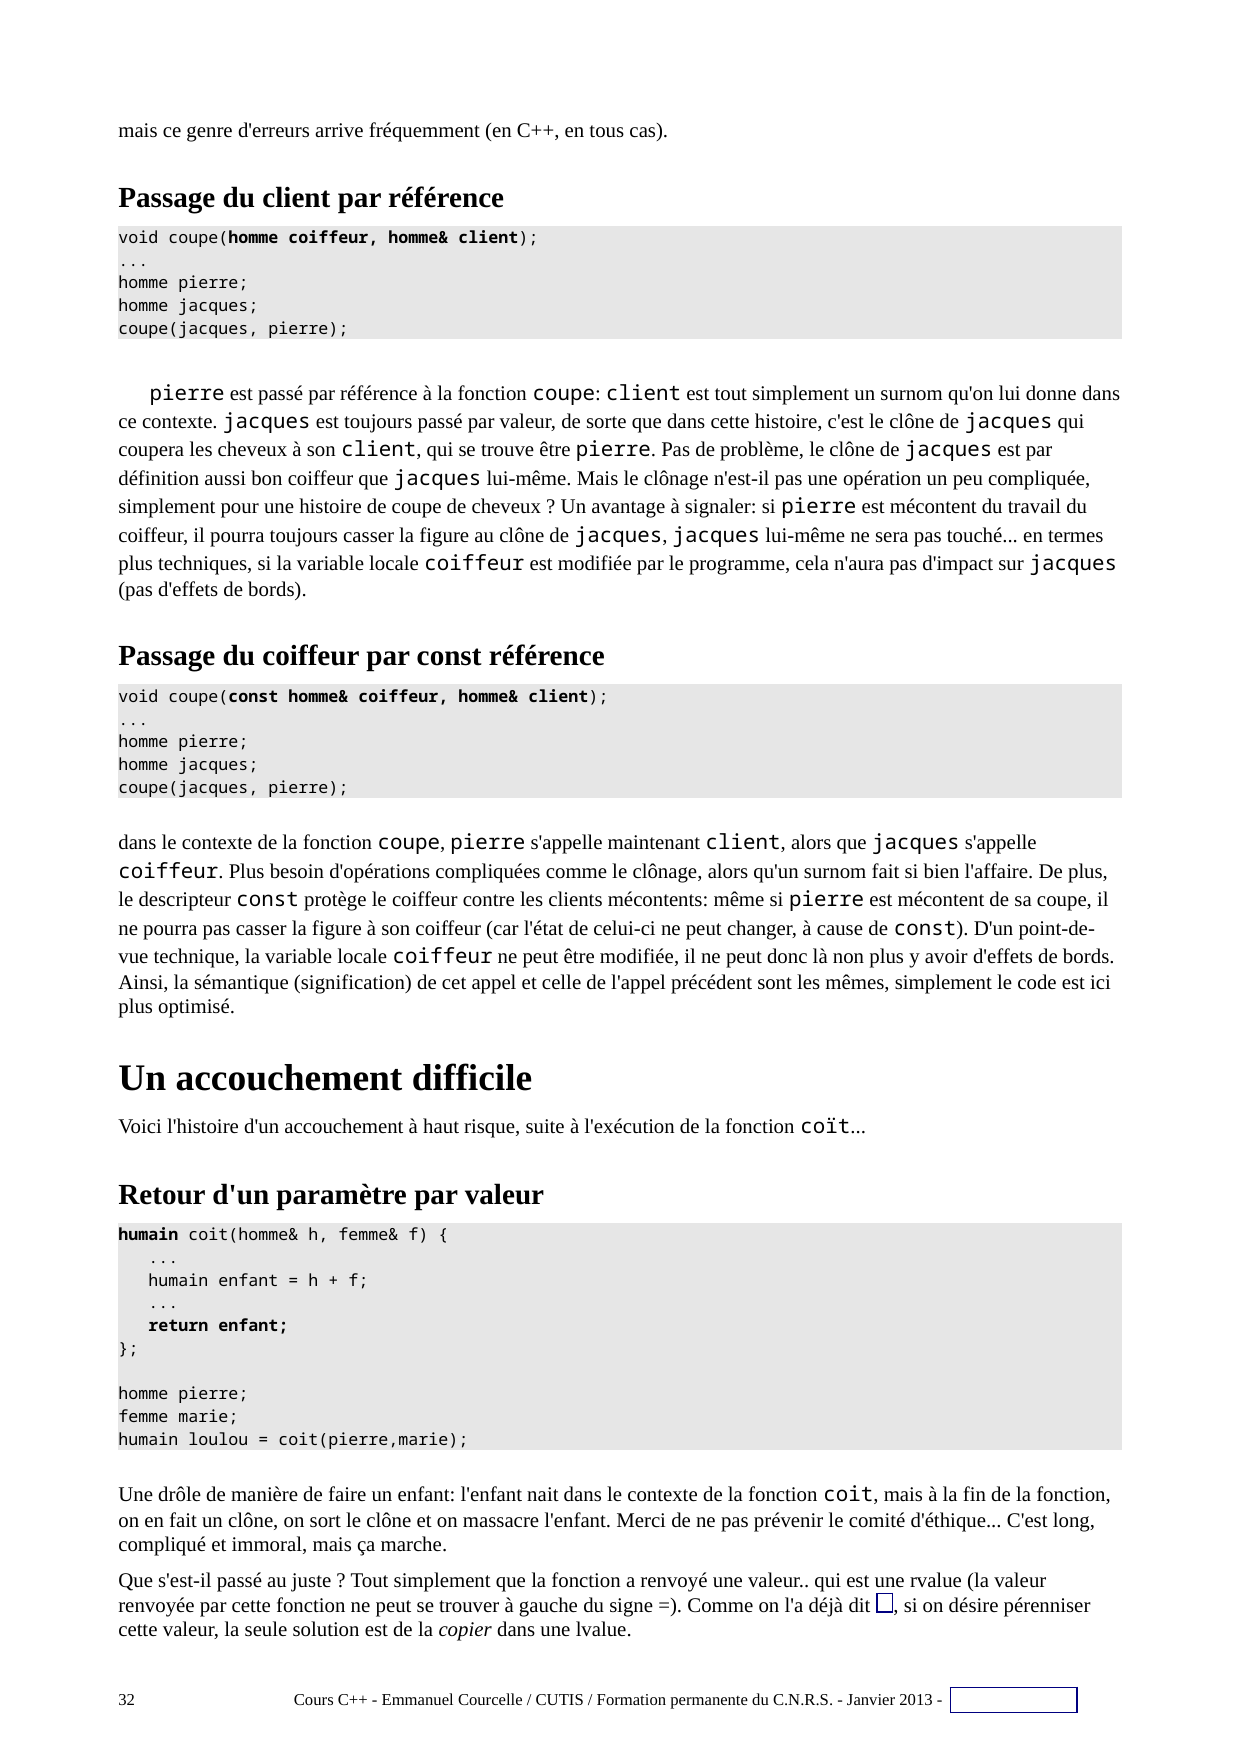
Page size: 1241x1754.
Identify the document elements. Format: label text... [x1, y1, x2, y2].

text homme jacques; [118, 294, 1122, 317]
text coupe(jacques, pierre); [118, 775, 1122, 798]
text homme pierre; [118, 271, 1122, 294]
text femme marie; [118, 1404, 1122, 1427]
text void coupe(homme coiffeur, homme& client); [118, 226, 1122, 248]
text humain enfant = h + f; [118, 1268, 1122, 1291]
text ... [118, 1291, 1122, 1314]
text Que s'est-il passé au juste ? Tout simplement que la fonction a renvoyé une valeur.. qui est une rvalue (la valeur renvoyée par cette fonction ne peut se trouver à gauche du signe =). Comme on l'a déjà dit , si on désire pérenniser cette valeur, la seule solution est de la copier dans une lvalue. [118, 1568, 1122, 1641]
text humain coit(homme& h, femme& f) { [118, 1223, 1122, 1246]
text pierre est passé par référence à la fonction coupe: client est tout simplement un surnom qu'on lui donne dans ce contexte. jacques est toujours passé par valeur, de sorte que dans cette histoire, c'est le clône de jacques qui coupera les cheveux à son client, qui se trouve être pierre. Pas de problème, le clône de jacques est par définition aussi bon coiffeur que jacques lui-même. Mais le clônage n'est-il pas une opération un peu compliquée, simplement pour une histoire de coupe de cheveux ? Un avantage à signaler: si pierre est mécontent du travail du coiffeur, il pourra toujours casser la figure au clône de jacques, jacques lui-même ne sera pas touché... en termes plus techniques, si la variable locale coiffeur est modifiée par le programme, cela n'aura pas d'impact sur jacques (pas d'effets de bords). [118, 369, 1122, 601]
subtitle Un accouchement difficile [118, 1055, 1122, 1098]
text void coupe(const homme& coiffeur, homme& client); [118, 684, 1122, 707]
text Voici l'histoire d'un accouchement à haut risque, suite à l'exécution de la fonction coït... [118, 1111, 1122, 1139]
text ... [118, 1246, 1122, 1268]
text }; [118, 1336, 1122, 1359]
text ... [118, 248, 1122, 271]
text homme pierre; [118, 1382, 1122, 1404]
text homme jacques; [118, 752, 1122, 775]
text dans le contexte de la fonction coupe, pierre s'appelle maintenant client, alors que jacques s'appelle coiffeur. Plus besoin d'opérations compliquées comme le clônage, alors qu'un surnom fait si bien l'affaire. De plus, le descripteur const protège le coiffeur contre les clients mécontents: même si pierre est mécontent de sa coupe, il ne pourra pas casser la figure à son coiffeur (car l'état de celui-ci ne peut changer, à cause de const). D'un point-de-vue technique, la variable locale coiffeur ne peut être modifiée, il ne peut donc là non plus y avoir d'effets de bords. Ainsi, la sémantique (signification) de cet appel et celle de l'appel précédent sont les mêmes, simplement le code est ici plus optimisé. [118, 827, 1122, 1018]
text return enfant; [118, 1314, 1122, 1336]
subtitle Retour d'un paramètre par valeur [118, 1177, 1122, 1210]
text coupe(jacques, pierre); [118, 317, 1122, 339]
subtitle Passage du client par référence [118, 180, 1122, 213]
text homme pierre; [118, 730, 1122, 752]
text ... [118, 707, 1122, 730]
text Une drôle de manière de faire un enfant: l'enfant nait dans le contexte de la fonction coit, mais à la fin de la fonction, on en fait un clône, on sort le clône et on massacre l'enfant. Merci de ne pas prévenir le comité d'éthique... C'est long, compliqué et immoral, mais ça marche. [118, 1479, 1122, 1556]
text mais ce genre d'erreurs arrive fréquemment (en C++, en tous cas). [118, 118, 1122, 142]
subtitle Passage du coiffeur par const référence [118, 638, 1122, 672]
text humain loulou = coit(pierre,marie); [118, 1427, 1122, 1450]
